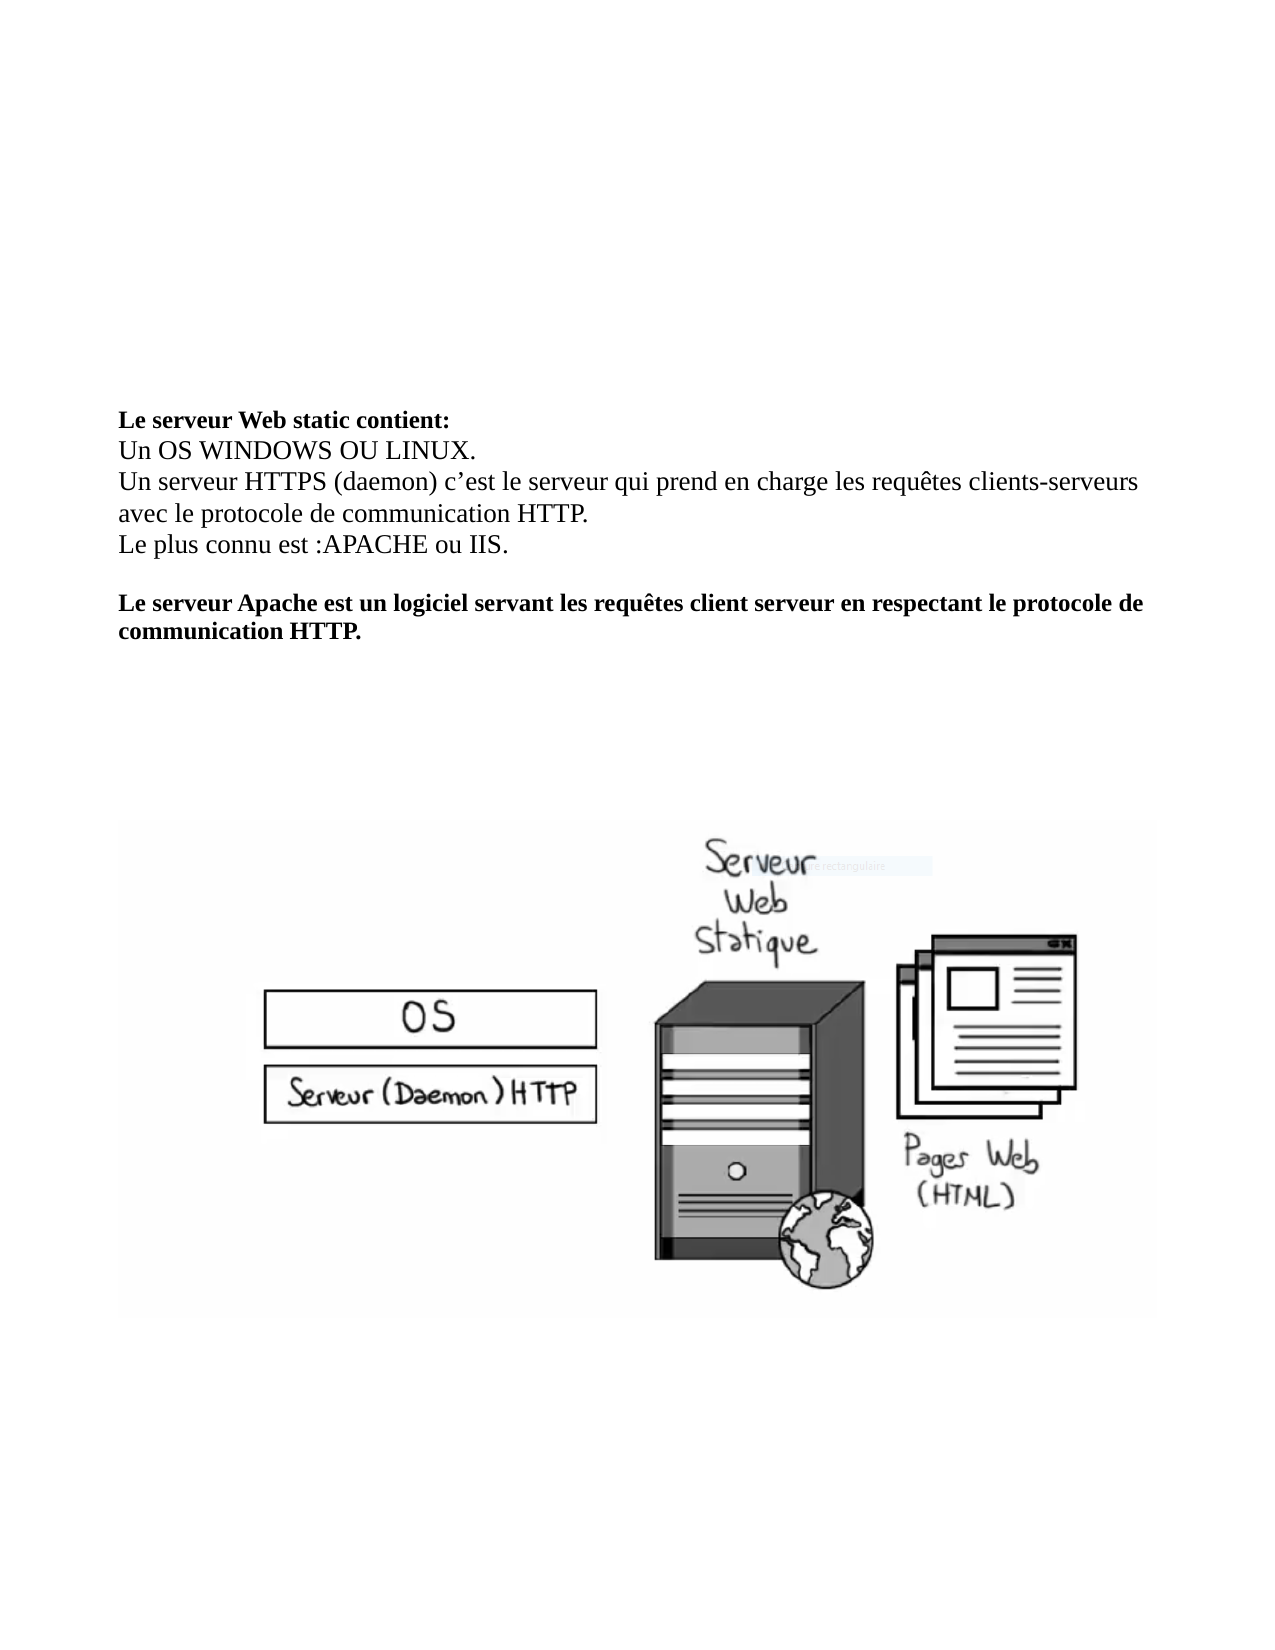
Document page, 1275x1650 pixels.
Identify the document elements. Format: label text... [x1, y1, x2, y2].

text Le serveur Web static contient: [118, 406, 1157, 434]
text Le serveur Apache est un logiciel servant les requêtes client serveur en respectant le protocole de communication HTTP. [118, 588, 1157, 645]
text Un OS WINDOWS OU LINUX. [118, 434, 1157, 466]
text Le plus connu est :APACHE ou IIS. [118, 528, 1157, 559]
text Un serveur HTTPS (daemon) c’est le serveur qui prend en charge les requêtes clients-serveurs avec le protocole de communication HTTP. [118, 466, 1157, 528]
